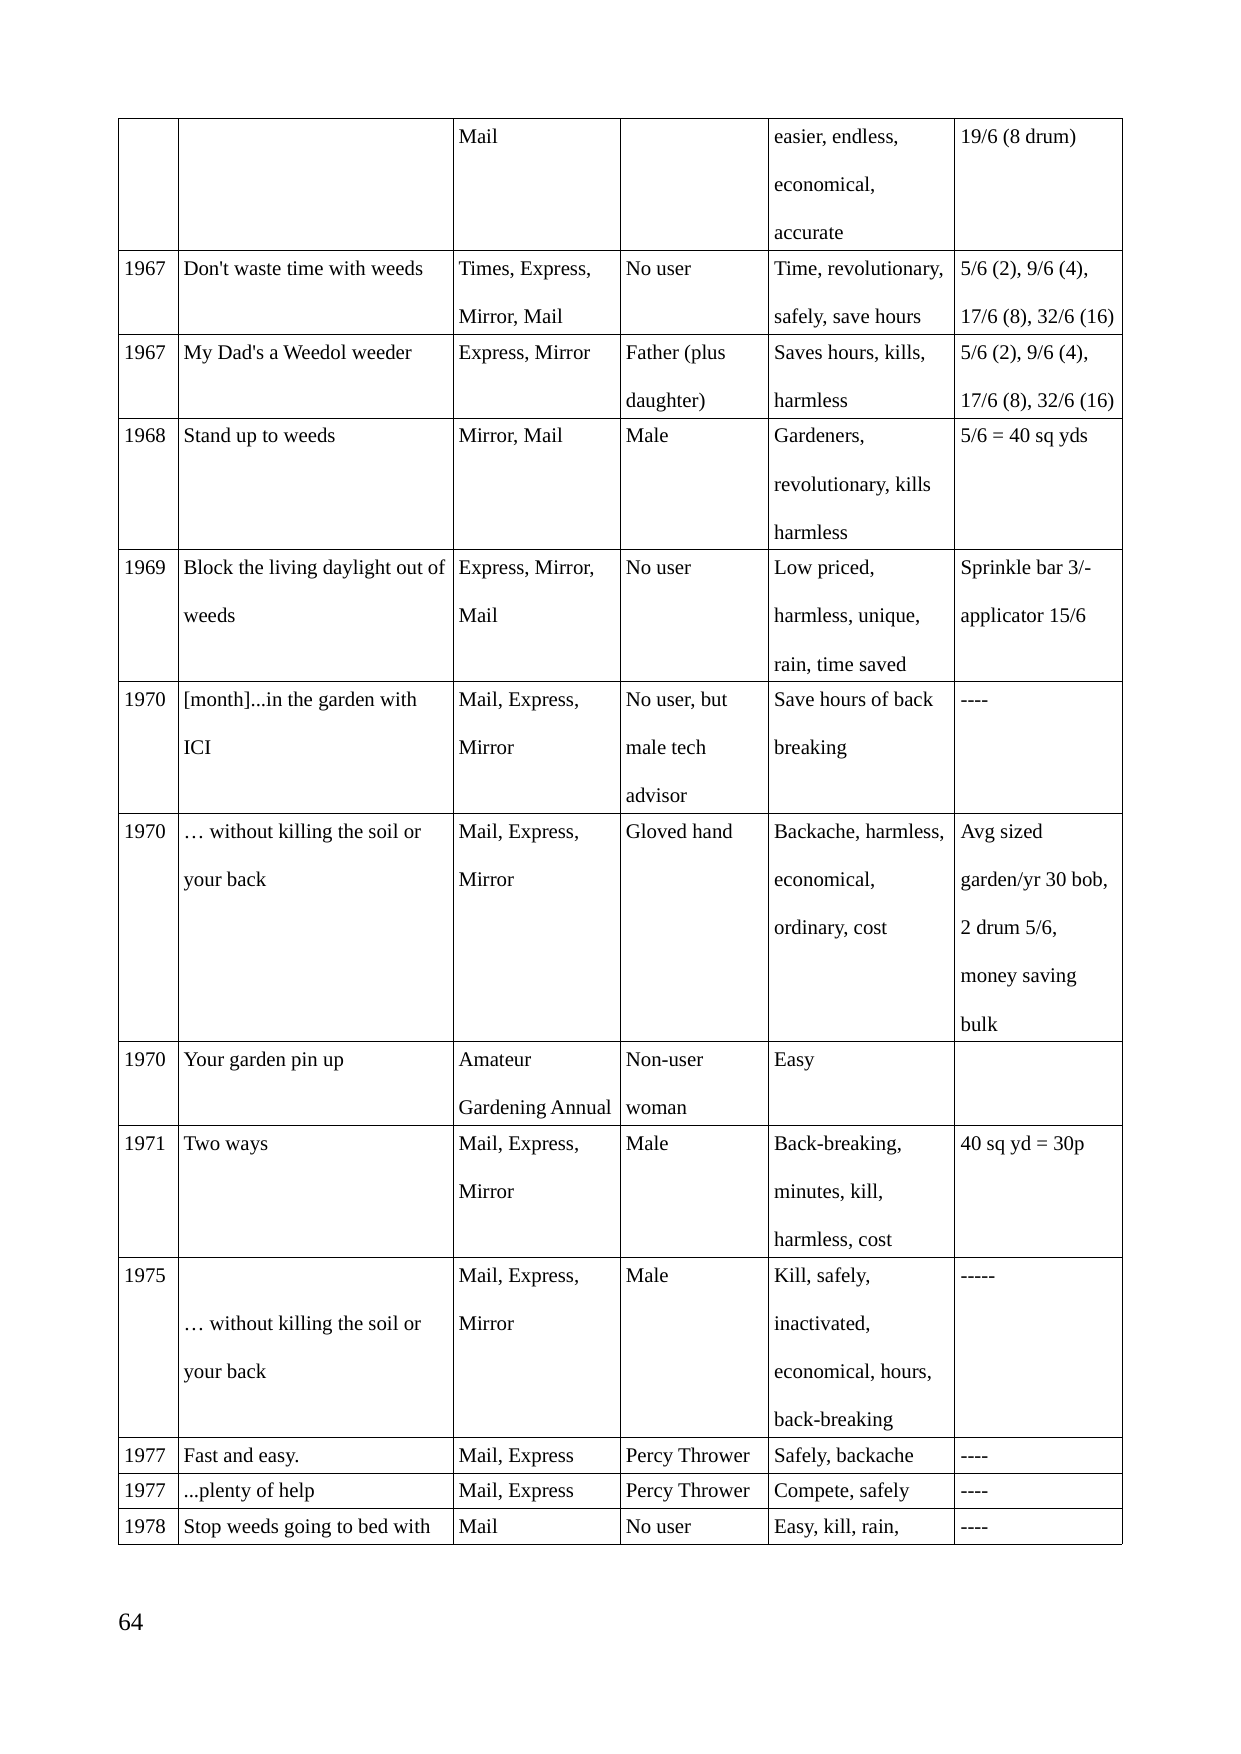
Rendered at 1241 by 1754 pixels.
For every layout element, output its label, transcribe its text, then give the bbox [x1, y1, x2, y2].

table_cell 19/6 (8 drum) [955, 119, 1122, 250]
table_cell Saves hours, kills, harmless [769, 335, 954, 417]
table_cell Block the living daylight out of weeds [179, 550, 453, 681]
table_cell Mail, Express [454, 1438, 620, 1472]
table_cell Backache, harmless, economical, ordinary, cost [769, 814, 954, 1041]
table_cell Amateur Gardening Annual [454, 1042, 620, 1125]
table_cell … without killing the soil or your back [179, 814, 453, 1041]
table_cell My Dad's a Weedol weeder [179, 335, 453, 417]
table_cell Male [621, 1126, 768, 1257]
table_cell Avg sized garden/yr 30 bob, 2 drum 5/6, money saving bulk [955, 814, 1122, 1041]
table_cell No user, but male tech advisor [621, 682, 768, 813]
table_cell 1978 [119, 1509, 178, 1544]
table_cell 1971 [119, 1126, 178, 1257]
table_cell 1975 [119, 1258, 178, 1437]
table_cell Express, Mirror, Mail [454, 550, 620, 681]
table_cell 5/6 (2), 9/6 (4), 17/6 (8), 32/6 (16) [955, 335, 1122, 417]
table_cell [119, 119, 178, 250]
table_cell No user [621, 1509, 768, 1544]
table_cell Mail, Express, Mirror [454, 1126, 620, 1257]
table_cell Express, Mirror [454, 335, 620, 417]
table_cell Time, revolutionary, safely, save hours [769, 251, 954, 334]
table_cell Mail, Express [454, 1474, 620, 1508]
table_cell Male [621, 1258, 768, 1437]
table_cell Two ways [179, 1126, 453, 1257]
table_cell Percy Thrower [621, 1474, 768, 1508]
table_cell 1970 [119, 1042, 178, 1125]
table_cell Stop weeds going to bed with [179, 1509, 453, 1544]
table_cell … without killing the soil or your back [179, 1258, 453, 1437]
table_cell 1970 [119, 814, 178, 1041]
table_cell 1968 [119, 419, 178, 549]
table_cell Mail [454, 1509, 620, 1544]
table_cell 40 sq yd = 30p [955, 1126, 1122, 1257]
table_cell Compete, safely [769, 1474, 954, 1508]
table_cell Male [621, 419, 768, 549]
table_cell Percy Thrower [621, 1438, 768, 1472]
table_cell Mirror, Mail [454, 419, 620, 549]
table_cell ----- [955, 1258, 1122, 1437]
table_cell Sprinkle bar 3/- applicator 15/6 [955, 550, 1122, 681]
table_cell Don't waste time with weeds [179, 251, 453, 334]
table_cell Fast and easy. [179, 1438, 453, 1472]
table_cell Stand up to weeds [179, 419, 453, 549]
table_cell Mail, Express, Mirror [454, 814, 620, 1041]
table_cell 1967 [119, 251, 178, 334]
table_cell ---- [955, 1438, 1122, 1472]
table_cell Easy [769, 1042, 954, 1125]
table_cell 5/6 = 40 sq yds [955, 419, 1122, 549]
table_cell ...plenty of help [179, 1474, 453, 1508]
table_cell ---- [955, 682, 1122, 813]
table_cell Safely, backache [769, 1438, 954, 1472]
table_cell Mail [454, 119, 620, 250]
table_cell Father (plus daughter) [621, 335, 768, 417]
table_cell Mail, Express, Mirror [454, 682, 620, 813]
table_cell [179, 119, 453, 250]
table_cell 1967 [119, 335, 178, 417]
table_cell Your garden pin up [179, 1042, 453, 1125]
table_cell easier, endless, economical, accurate [769, 119, 954, 250]
table_cell 1969 [119, 550, 178, 681]
table_cell Kill, safely, inactivated, economical, hours, back-breaking [769, 1258, 954, 1437]
table_cell ---- [955, 1474, 1122, 1508]
table_cell 1977 [119, 1474, 178, 1508]
table_cell Times, Express, Mirror, Mail [454, 251, 620, 334]
table_cell 5/6 (2), 9/6 (4), 17/6 (8), 32/6 (16) [955, 251, 1122, 334]
table_cell [621, 119, 768, 250]
table_cell [month]...in the garden with ICI [179, 682, 453, 813]
table_cell Mail, Express, Mirror [454, 1258, 620, 1437]
table_cell Non-user woman [621, 1042, 768, 1125]
table_cell Gardeners, revolutionary, kills harmless [769, 419, 954, 549]
table_cell [955, 1042, 1122, 1125]
table_cell ---- [955, 1509, 1122, 1544]
table_cell Gloved hand [621, 814, 768, 1041]
table_cell Low priced, harmless, unique, rain, time saved [769, 550, 954, 681]
table_cell No user [621, 251, 768, 334]
table_cell Easy, kill, rain, [769, 1509, 954, 1544]
table_cell 1977 [119, 1438, 178, 1472]
table_cell No user [621, 550, 768, 681]
table_cell 1970 [119, 682, 178, 813]
table_cell Save hours of back breaking [769, 682, 954, 813]
table_cell Back-breaking, minutes, kill, harmless, cost [769, 1126, 954, 1257]
